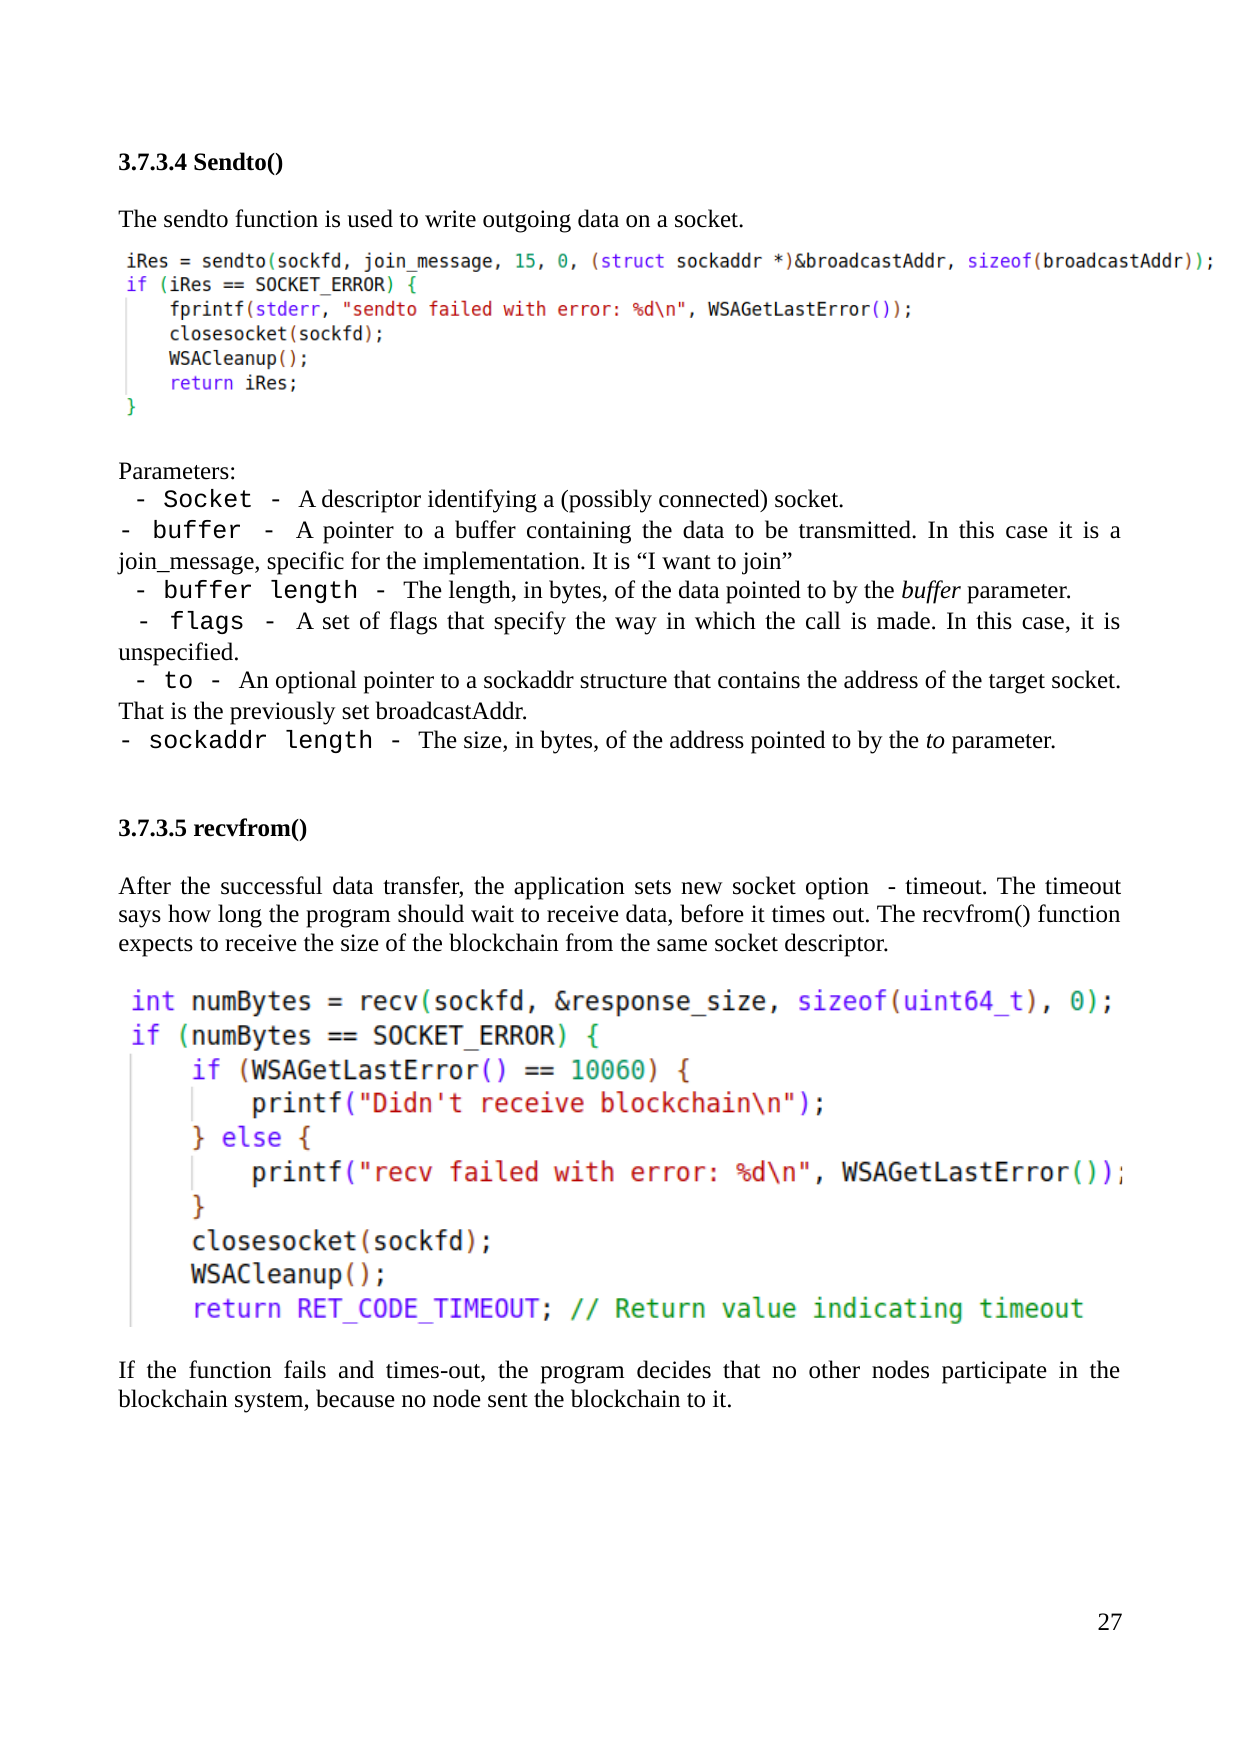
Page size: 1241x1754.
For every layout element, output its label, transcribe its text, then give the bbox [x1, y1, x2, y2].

text Parameters: [118, 456, 1122, 484]
text - buffer length - The length, in bytes, of the data pointed to by the buffer parameter. [118, 575, 1122, 606]
picture [118, 985, 1123, 1327]
text - to - An optional pointer to a sockaddr structure that contains the address of the target socket. That is the previously set broadcastAddr. [118, 665, 1122, 725]
text - sockaddr length - The size, in bytes, of the address pointed to by the to parameter. [118, 725, 1122, 756]
text 3.7.3.4 Sendto() [118, 147, 1122, 176]
picture [118, 243, 1224, 427]
text - Socket - A descriptor identifying a (possibly connected) socket. [118, 484, 1122, 515]
text - buffer - A pointer to a buffer containing the data to be transmitted. In this case it is a join_message, specific for the implementation. It is “I want to join” [118, 515, 1122, 575]
text 3.7.3.5 recvfrom() [118, 813, 1122, 842]
text After the successful data transfer, the application sets new socket option - timeout. The timeout says how long the program should wait to receive data, before it times out. The recvfrom() function expects to receive the size of the blockchain from the same socket descriptor. [118, 871, 1122, 957]
text - flags - A set of flags that specify the way in which the call is made. In this case, it is unspecified. [118, 606, 1122, 665]
text The sendto function is used to write outgoing data on a socket. [118, 204, 1122, 233]
text If the function fails and times-out, the program decides that no other nodes participate in the blockchain system, because no node sent the blockchain to it. [118, 1356, 1122, 1413]
